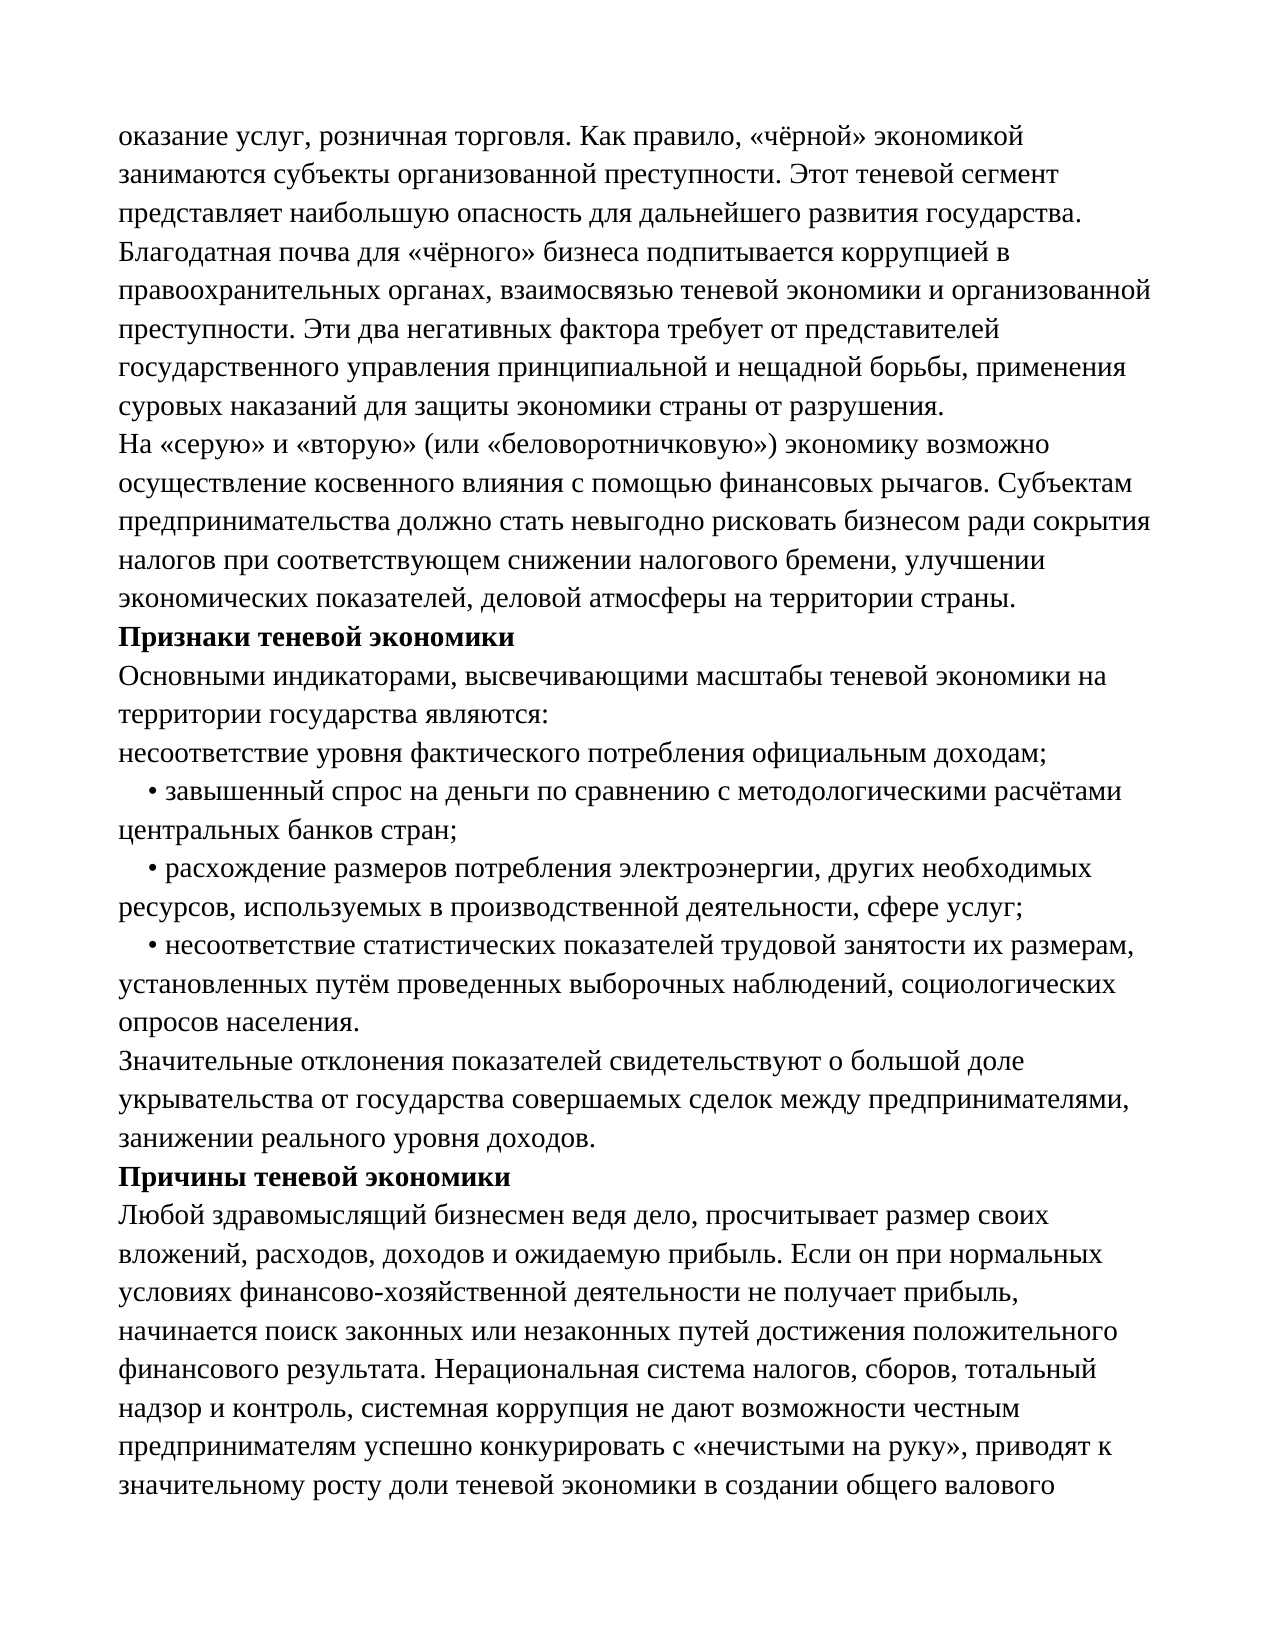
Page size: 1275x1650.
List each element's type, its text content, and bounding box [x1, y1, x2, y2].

text Причины теневой экономики [118, 1159, 1157, 1192]
text На «серую» и «вторую» (или «беловоротничковую») экономику возможно осуществление косвенного влияния с помощью финансовых рычагов. Субъектам предпринимательства должно стать невыгодно рисковать бизнесом ради сокрытия налогов при соответствующем снижении налогового бремени, улучшении экономических показателей, деловой атмосферы на территории страны. [118, 426, 1157, 614]
text • несоответствие статистических показателей трудовой занятости их размерам, установленных путём проведенных выборочных наблюдений, социологических опросов населения. [118, 927, 1157, 1038]
text Основными индикаторами, высвечивающими масштабы теневой экономики на территории государства являются: [118, 658, 1157, 730]
text • расхождение размеров потребления электроэнергии, других необходимых ресурсов, используемых в производственной деятельности, сфере услуг; [118, 850, 1157, 922]
text Любой здравомыслящий бизнесмен ведя дело, просчитывает размер своих вложений, расходов, доходов и ожидаемую прибыль. Если он при нормальных условиях финансово-хозяйственной деятельности не получает прибыль, начинается поиск законных или незаконных путей достижения положительного финансового результата. Нерациональная система налогов, сборов, тотальный надзор и контроль, системная коррупция не дают возможности честным предпринимателям успешно конкурировать с «нечистыми на руку», приводят к значительному росту доли теневой экономики в создании общего валового [118, 1197, 1157, 1501]
text Признаки теневой экономики [118, 619, 1157, 653]
text несоответствие уровня фактического потребления официальным доходам; [118, 735, 1157, 768]
text • завышенный спрос на деньги по сравнению с методологическими расчётами центральных банков стран; [118, 773, 1157, 845]
text оказание услуг, розничная торговля. Как правило, «чёрной» экономикой занимаются субъекты организованной преступности. Этот теневой сегмент представляет наибольшую опасность для дальнейшего развития государства. Благодатная почва для «чёрного» бизнеса подпитывается коррупцией в правоохранительных органах, взаимосвязью теневой экономики и организованной преступности. Эти два негативных фактора требует от представителей государственного управления принципиальной и нещадной борьбы, применения суровых наказаний для защиты экономики страны от разрушения. [118, 118, 1157, 421]
text Значительные отклонения показателей свидетельствуют о большой доле укрывательства от государства совершаемых сделок между предпринимателями, занижении реального уровня доходов. [118, 1043, 1157, 1154]
